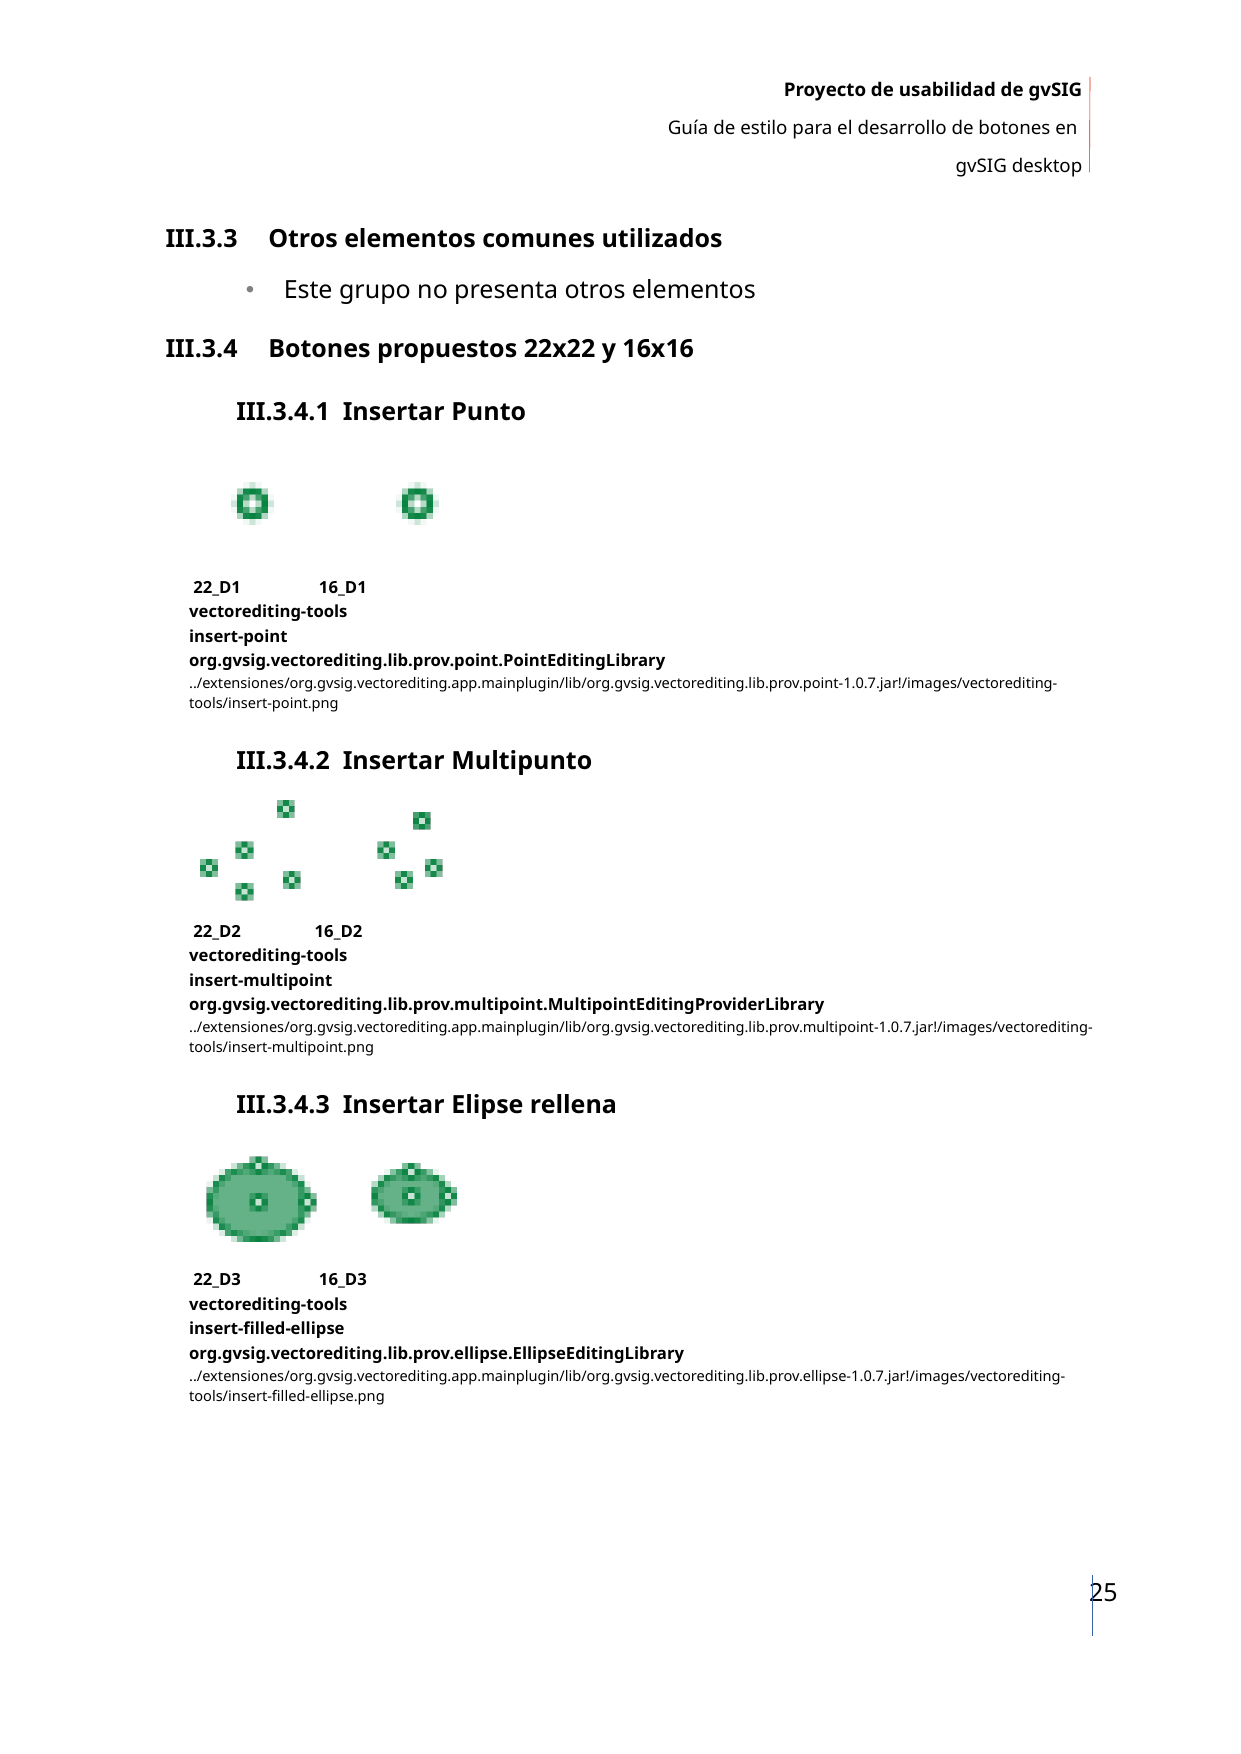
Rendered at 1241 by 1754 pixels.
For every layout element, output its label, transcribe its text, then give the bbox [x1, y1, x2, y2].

text ../extensiones/org.gvsig.vectorediting.app.mainplugin/lib/org.gvsig.vectorediting.lib.prov.ellipse-1.0.7.jar!/images/vectorediting-tools/insert-filled-ellipse.png [189, 1366, 1095, 1406]
text insert-filled-ellipse [189, 1317, 1095, 1339]
subtitle Otros elementos comunes utilizados [165, 221, 1095, 255]
text ../extensiones/org.gvsig.vectorediting.app.mainplugin/lib/org.gvsig.vectorediting.lib.prov.point-1.0.7.jar!/images/vectorediting-tools/insert-point.png [189, 673, 1095, 713]
text vectorediting-tools [189, 1292, 1095, 1315]
subtitle Insertar Elipse rellena [236, 1087, 1095, 1121]
text org.gvsig.vectorediting.lib.prov.multipoint.MultipointEditingProviderLibrary [189, 993, 1095, 1016]
subtitle Insertar Multipunto [236, 742, 1095, 777]
list Este grupo no presenta otros elementos [246, 271, 1095, 306]
text insert-multipoint [189, 968, 1095, 991]
text 22_D2 16_D2 [193, 919, 1095, 942]
picture [188, 1132, 463, 1266]
text vectorediting-tools [189, 600, 1095, 622]
picture [188, 788, 454, 918]
picture [188, 440, 463, 574]
text org.gvsig.vectorediting.lib.prov.point.PointEditingLibrary [189, 649, 1095, 671]
subtitle Botones propuestos 22x22 y 16x16 [165, 331, 1095, 364]
text ../extensiones/org.gvsig.vectorediting.app.mainplugin/lib/org.gvsig.vectorediting.lib.prov.multipoint-1.0.7.jar!/images/vectorediting-tools/insert-multipoint.png [189, 1017, 1095, 1057]
text 22_D1 16_D1 [193, 575, 1095, 598]
text 22_D3 16_D3 [193, 1268, 1095, 1291]
text vectorediting-tools [189, 944, 1095, 967]
subtitle Insertar Punto [236, 394, 1095, 428]
text org.gvsig.vectorediting.lib.prov.ellipse.EllipseEditingLibrary [189, 1341, 1095, 1364]
text insert-point [189, 624, 1095, 647]
